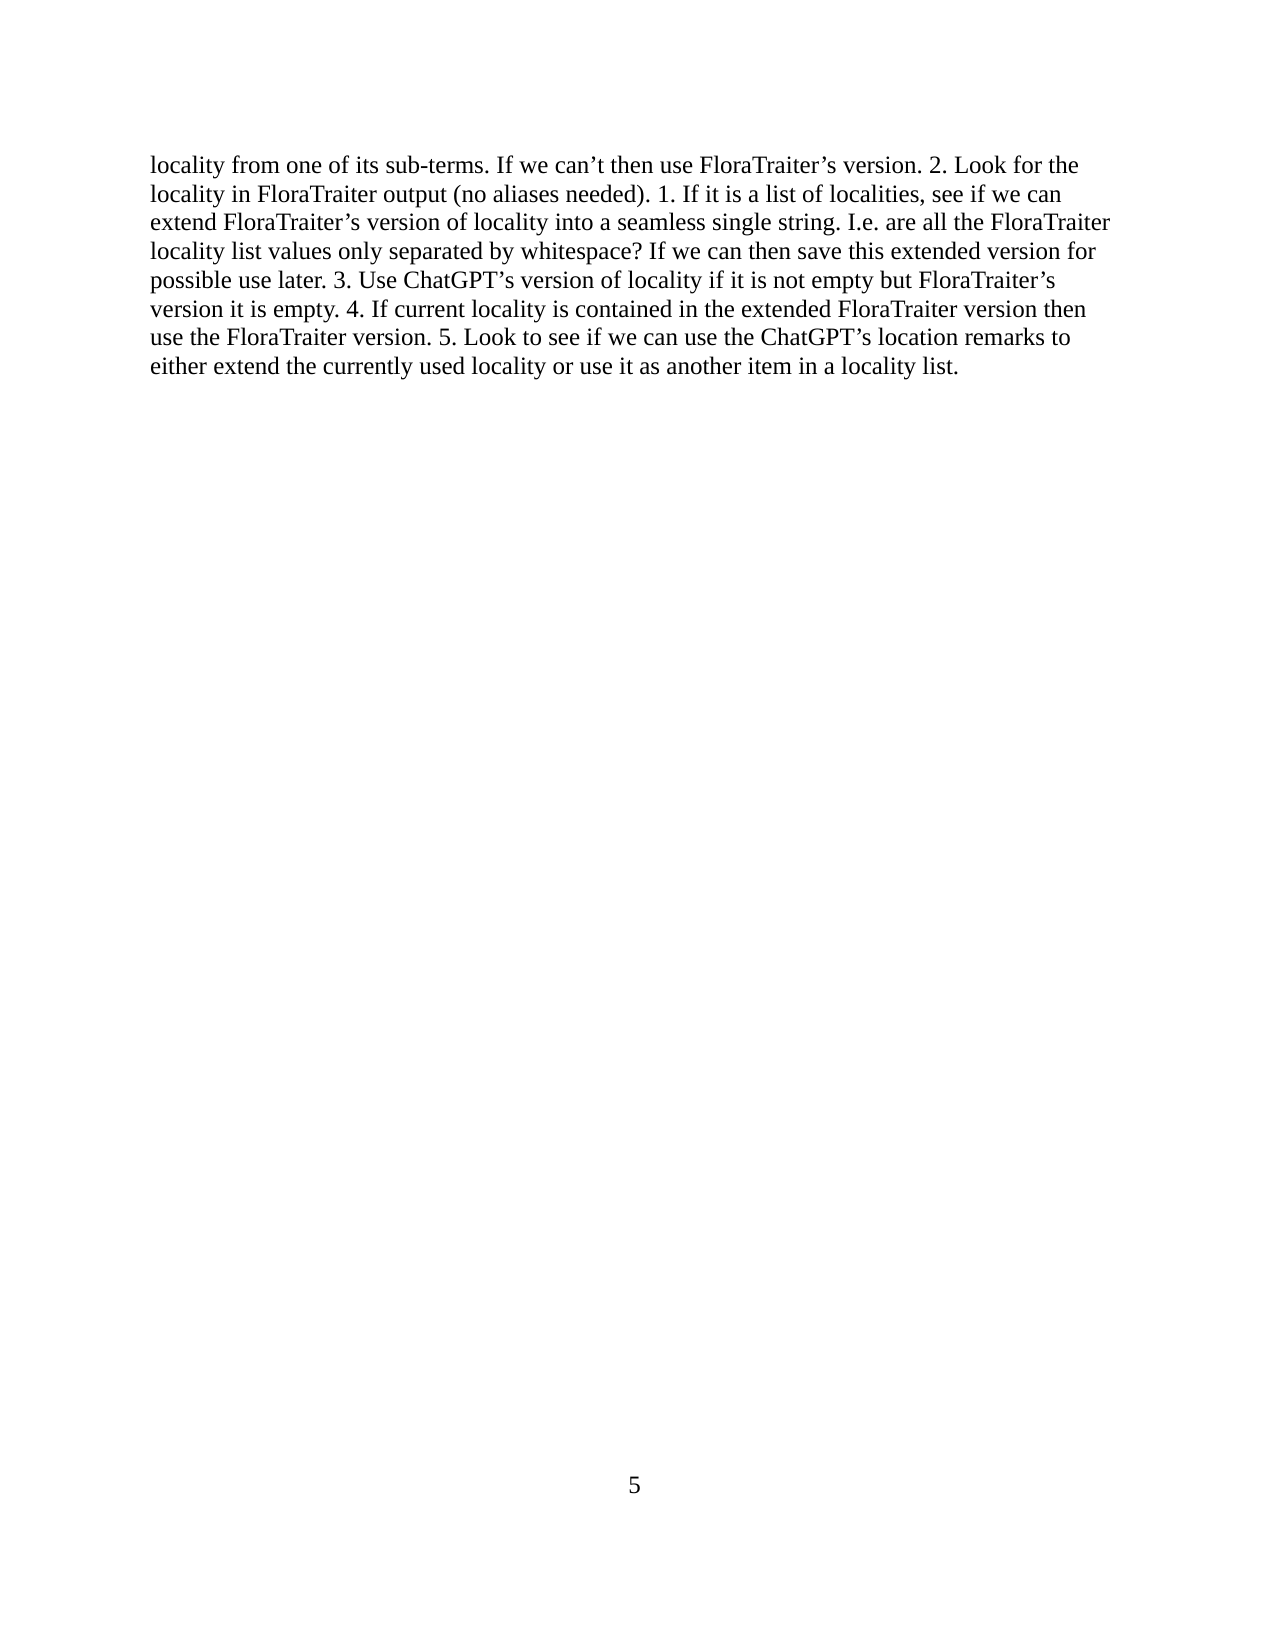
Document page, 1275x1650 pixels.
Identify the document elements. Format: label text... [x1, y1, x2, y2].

text locality from one of its sub-terms. If we can’t then use FloraTraiter’s version. 2. Look for the locality in FloraTraiter output (no aliases needed). 1. If it is a list of localities, see if we can extend FloraTraiter’s version of locality into a seamless single string. I.e. are all the FloraTraiter locality list values only separated by whitespace? If we can then save this extended version for possible use later. 3. Use ChatGPT’s version of locality if it is not empty but FloraTraiter’s version it is empty. 4. If current locality is contained in the extended FloraTraiter version then use the FloraTraiter version. 5. Look to see if we can use the ChatGPT’s location remarks to either extend the currently used locality or use it as another item in a locality list. [150, 150, 1125, 380]
